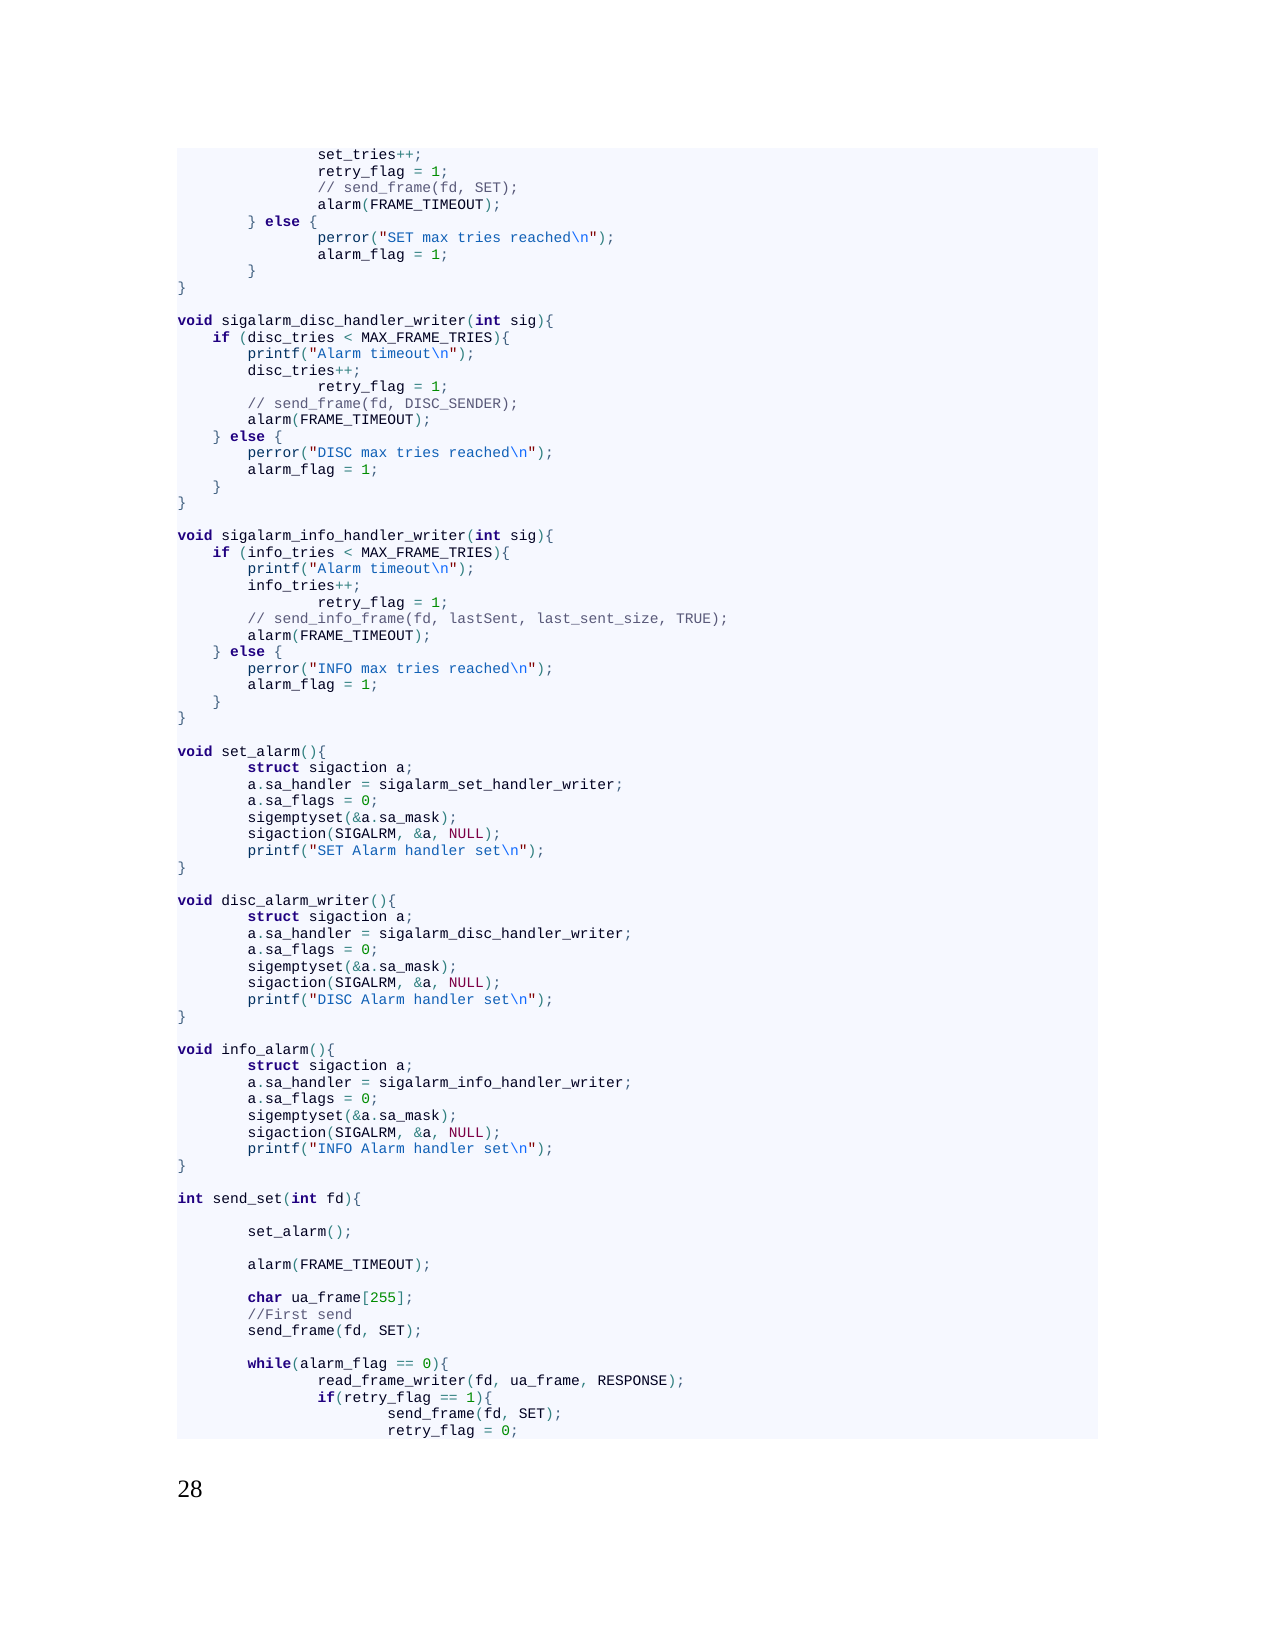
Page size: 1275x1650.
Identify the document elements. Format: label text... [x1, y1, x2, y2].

text retry_flag = 1; [177, 379, 1098, 396]
text a.sa_flags = 0; [177, 793, 1098, 810]
text sigaction(SIGALRM, &a, NULL); [177, 827, 1098, 843]
text retry_flag = 1; [177, 164, 1098, 181]
text if (info_tries < MAX_FRAME_TRIES){ [177, 545, 1098, 562]
text void sigalarm_info_handler_writer(int sig){ [177, 528, 1098, 545]
text } [177, 280, 1098, 297]
text retry_flag = 0; [177, 1423, 1098, 1439]
text // send_frame(fd, DISC_SENDER); [177, 396, 1098, 413]
text struct sigaction a; [177, 1058, 1098, 1075]
text } else { [177, 644, 1098, 661]
text } [177, 495, 1098, 512]
text while(alarm_flag == 0){ [177, 1357, 1098, 1373]
text send_frame(fd, SET); [177, 1323, 1098, 1340]
text alarm(FRAME_TIMEOUT); [177, 413, 1098, 429]
text perror("DISC max tries reached\n"); [177, 446, 1098, 462]
text sigemptyset(&a.sa_mask); [177, 959, 1098, 976]
text printf("INFO Alarm handler set\n"); [177, 1141, 1098, 1158]
text printf("DISC Alarm handler set\n"); [177, 992, 1098, 1009]
text void sigalarm_disc_handler_writer(int sig){ [177, 313, 1098, 330]
text } [177, 1158, 1098, 1174]
text sigemptyset(&a.sa_mask); [177, 810, 1098, 827]
text printf("SET Alarm handler set\n"); [177, 843, 1098, 860]
text printf("Alarm timeout\n"); [177, 562, 1098, 578]
text if (disc_tries < MAX_FRAME_TRIES){ [177, 330, 1098, 346]
text a.sa_handler = sigalarm_info_handler_writer; [177, 1075, 1098, 1092]
text alarm_flag = 1; [177, 247, 1098, 263]
text a.sa_handler = sigalarm_disc_handler_writer; [177, 926, 1098, 943]
text } [177, 263, 1098, 280]
text } else { [177, 214, 1098, 230]
text } else { [177, 429, 1098, 446]
text set_tries++; [177, 148, 1098, 164]
text struct sigaction a; [177, 909, 1098, 926]
text alarm(FRAME_TIMEOUT); [177, 628, 1098, 644]
text } [177, 479, 1098, 495]
text void info_alarm(){ [177, 1042, 1098, 1058]
text sigaction(SIGALRM, &a, NULL); [177, 1125, 1098, 1141]
text read_frame_writer(fd, ua_frame, RESPONSE); [177, 1373, 1098, 1390]
text void disc_alarm_writer(){ [177, 893, 1098, 909]
text } [177, 1009, 1098, 1025]
text alarm_flag = 1; [177, 678, 1098, 694]
text } [177, 694, 1098, 711]
text // send_info_frame(fd, lastSent, last_sent_size, TRUE); [177, 611, 1098, 628]
text //First send [177, 1307, 1098, 1323]
text retry_flag = 1; [177, 595, 1098, 611]
text a.sa_flags = 0; [177, 943, 1098, 959]
text alarm(FRAME_TIMEOUT); [177, 197, 1098, 214]
text struct sigaction a; [177, 760, 1098, 777]
text int send_set(int fd){ [177, 1191, 1098, 1208]
text a.sa_flags = 0; [177, 1092, 1098, 1108]
text set_alarm(); [177, 1224, 1098, 1241]
text void set_alarm(){ [177, 744, 1098, 760]
text // send_frame(fd, SET); [177, 181, 1098, 197]
text sigaction(SIGALRM, &a, NULL); [177, 976, 1098, 992]
text if(retry_flag == 1){ [177, 1390, 1098, 1406]
text printf("Alarm timeout\n"); [177, 346, 1098, 363]
text alarm(FRAME_TIMEOUT); [177, 1257, 1098, 1274]
text info_tries++; [177, 578, 1098, 595]
text sigemptyset(&a.sa_mask); [177, 1108, 1098, 1125]
text a.sa_handler = sigalarm_set_handler_writer; [177, 777, 1098, 793]
text alarm_flag = 1; [177, 462, 1098, 479]
text send_frame(fd, SET); [177, 1406, 1098, 1423]
text disc_tries++; [177, 363, 1098, 379]
text char ua_frame[255]; [177, 1290, 1098, 1307]
text perror("INFO max tries reached\n"); [177, 661, 1098, 678]
text } [177, 711, 1098, 727]
text } [177, 860, 1098, 876]
text perror("SET max tries reached\n"); [177, 230, 1098, 247]
